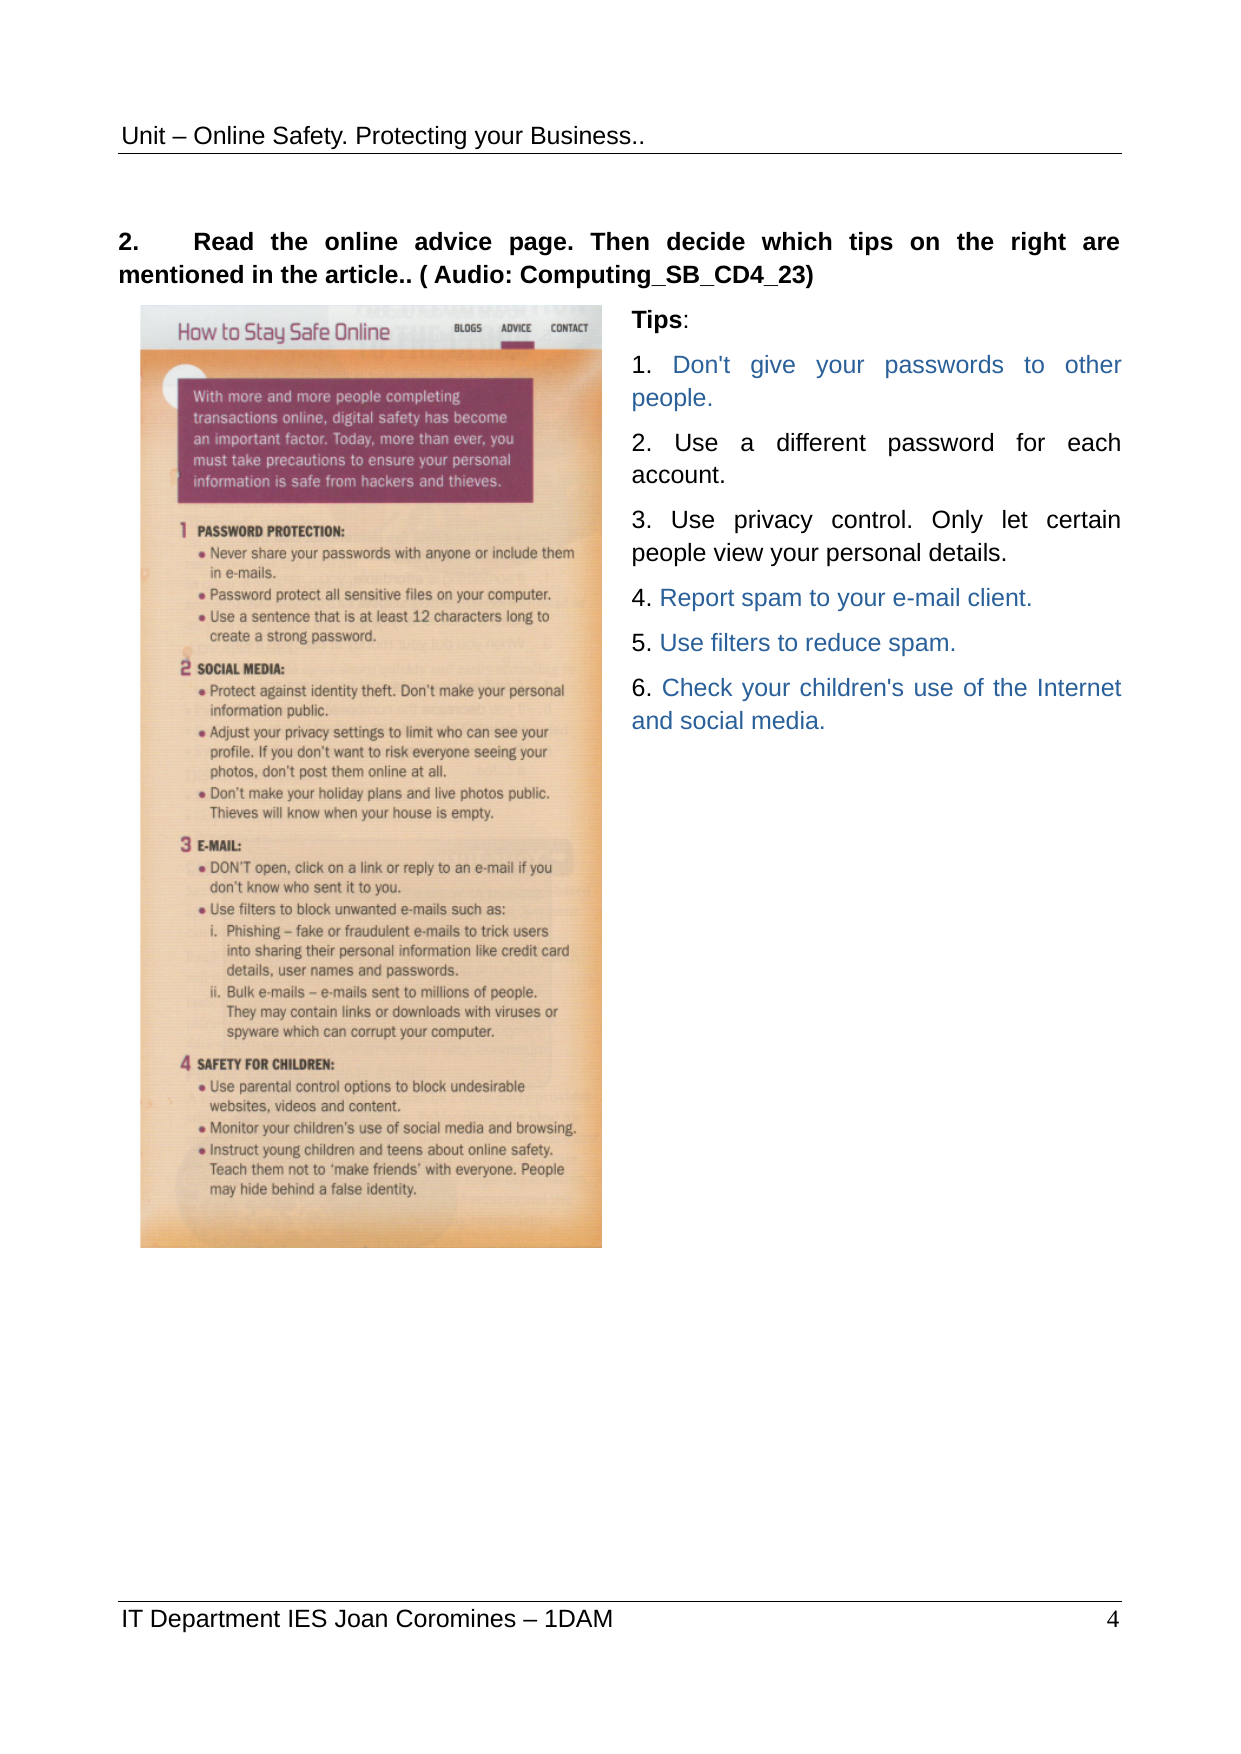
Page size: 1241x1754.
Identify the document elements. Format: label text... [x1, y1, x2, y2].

text [118, 673, 140, 734]
list Read the online advice page. Then decide which tips on the right are mentioned in the article.. ( Audio: Computing_SB_CD4_23) [118, 227, 1122, 289]
picture [140, 305, 602, 1248]
text 6. Check your children's use of the Internet and social media. [602, 673, 1122, 734]
text 2. Use a different password for each account. [602, 427, 1122, 489]
text [118, 350, 140, 411]
text [118, 305, 140, 334]
text 1. Don't give your passwords to other people. [602, 350, 1122, 411]
text 4. Report spam to your e-mail client. [602, 583, 1122, 612]
text [118, 427, 140, 489]
text [118, 628, 140, 657]
text 3. Use privacy control. Only let certain people view your personal details. [602, 505, 1122, 567]
text Tips: [602, 305, 1122, 334]
text 5. Use filters to reduce spam. [602, 628, 1122, 657]
